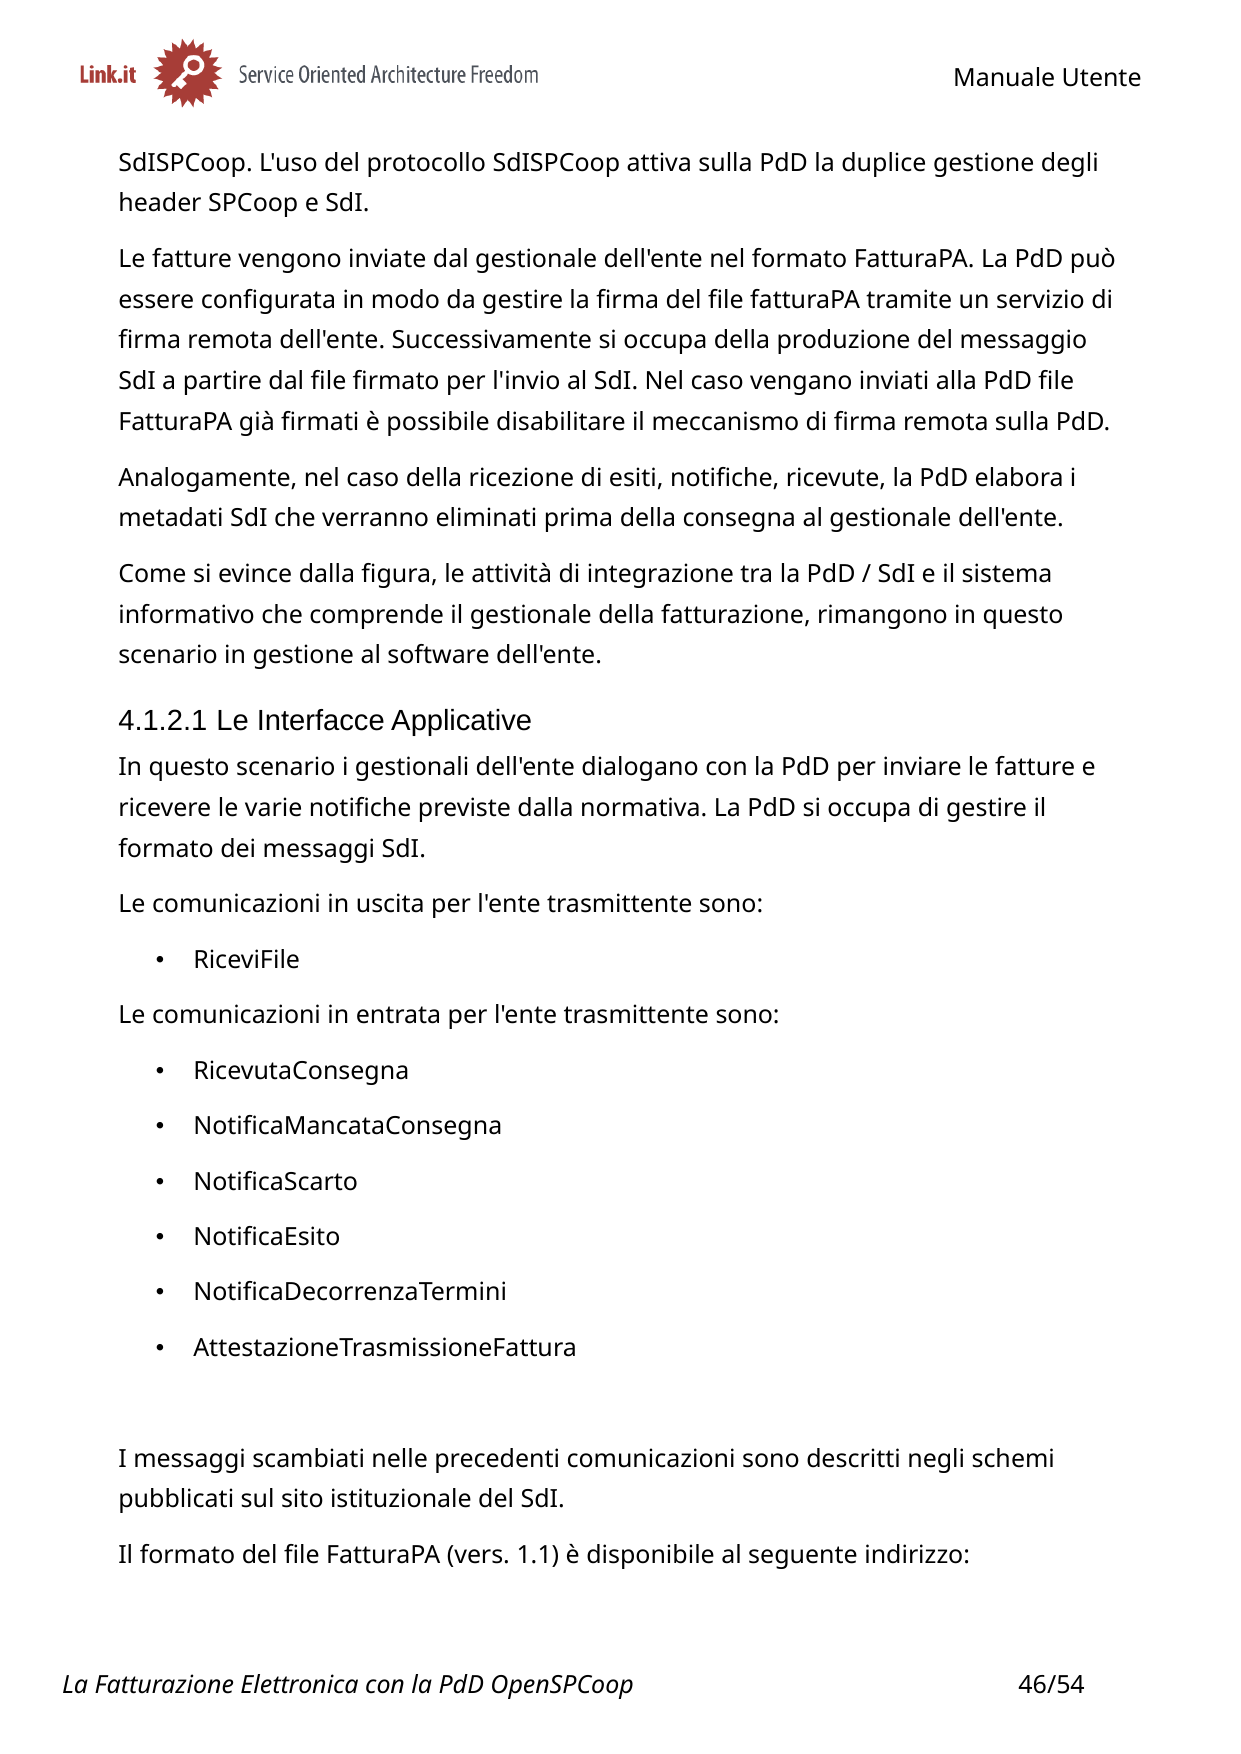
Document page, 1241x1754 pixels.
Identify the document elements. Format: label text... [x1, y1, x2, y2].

text Le comunicazioni in entrata per l'ente trasmittente sono: [118, 997, 1122, 1031]
text I messaggi scambiati nelle precedenti comunicazioni sono descritti negli schemi pubblicati sul sito istituzionale del SdI. [118, 1440, 1122, 1515]
list NotificaMancataConsegna [156, 1108, 1122, 1142]
text Il formato del file FatturaPA (vers. 1.1) è disponibile al seguente indirizzo: [118, 1537, 1122, 1571]
text Analogamente, nel caso della ricezione di esiti, notifiche, ricevute, la PdD elabora i metadati SdI che verranno eliminati prima della consegna al gestionale dell'ente. [118, 459, 1122, 534]
list NotificaScarto [156, 1163, 1122, 1197]
list NotificaDecorrenzaTermini [156, 1274, 1122, 1308]
text Come si evince dalla figura, le attività di integrazione tra la PdD / SdI e il sistema informativo che comprende il gestionale della fatturazione, rimangono in questo scenario in gestione al software dell'ente. [118, 556, 1122, 671]
text In questo scenario i gestionali dell'ente dialogano con la PdD per inviare le fatture e ricevere le varie notifiche previste dalla normativa. La PdD si occupa di gestire il formato dei messaggi SdI. [118, 749, 1122, 865]
list NotificaEsito [156, 1219, 1122, 1253]
picture [1, 33, 602, 113]
list AttestazioneTrasmissioneFattura [156, 1329, 1122, 1363]
list RiceviFile [156, 942, 1122, 976]
text SdISPCoop. L'uso del protocollo SdISPCoop attiva sulla PdD la duplice gestione degli header SPCoop e SdI. [118, 144, 1122, 219]
subtitle Le Interfacce Applicative [118, 703, 1122, 737]
list RicevutaConsegna [156, 1052, 1122, 1086]
text Le fatture vengono inviate dal gestionale dell'ente nel formato FatturaPA. La PdD può essere configurata in modo da gestire la firma del file fatturaPA tramite un servizio di firma remota dell'ente. Successivamente si occupa della produzione del messaggio SdI a partire dal file firmato per l'invio al SdI. Nel caso vengano inviati alla PdD file FatturaPA già firmati è possibile disabilitare il meccanismo di firma remota sulla PdD. [118, 241, 1122, 438]
text Le comunicazioni in uscita per l'ente trasmittente sono: [118, 886, 1122, 920]
